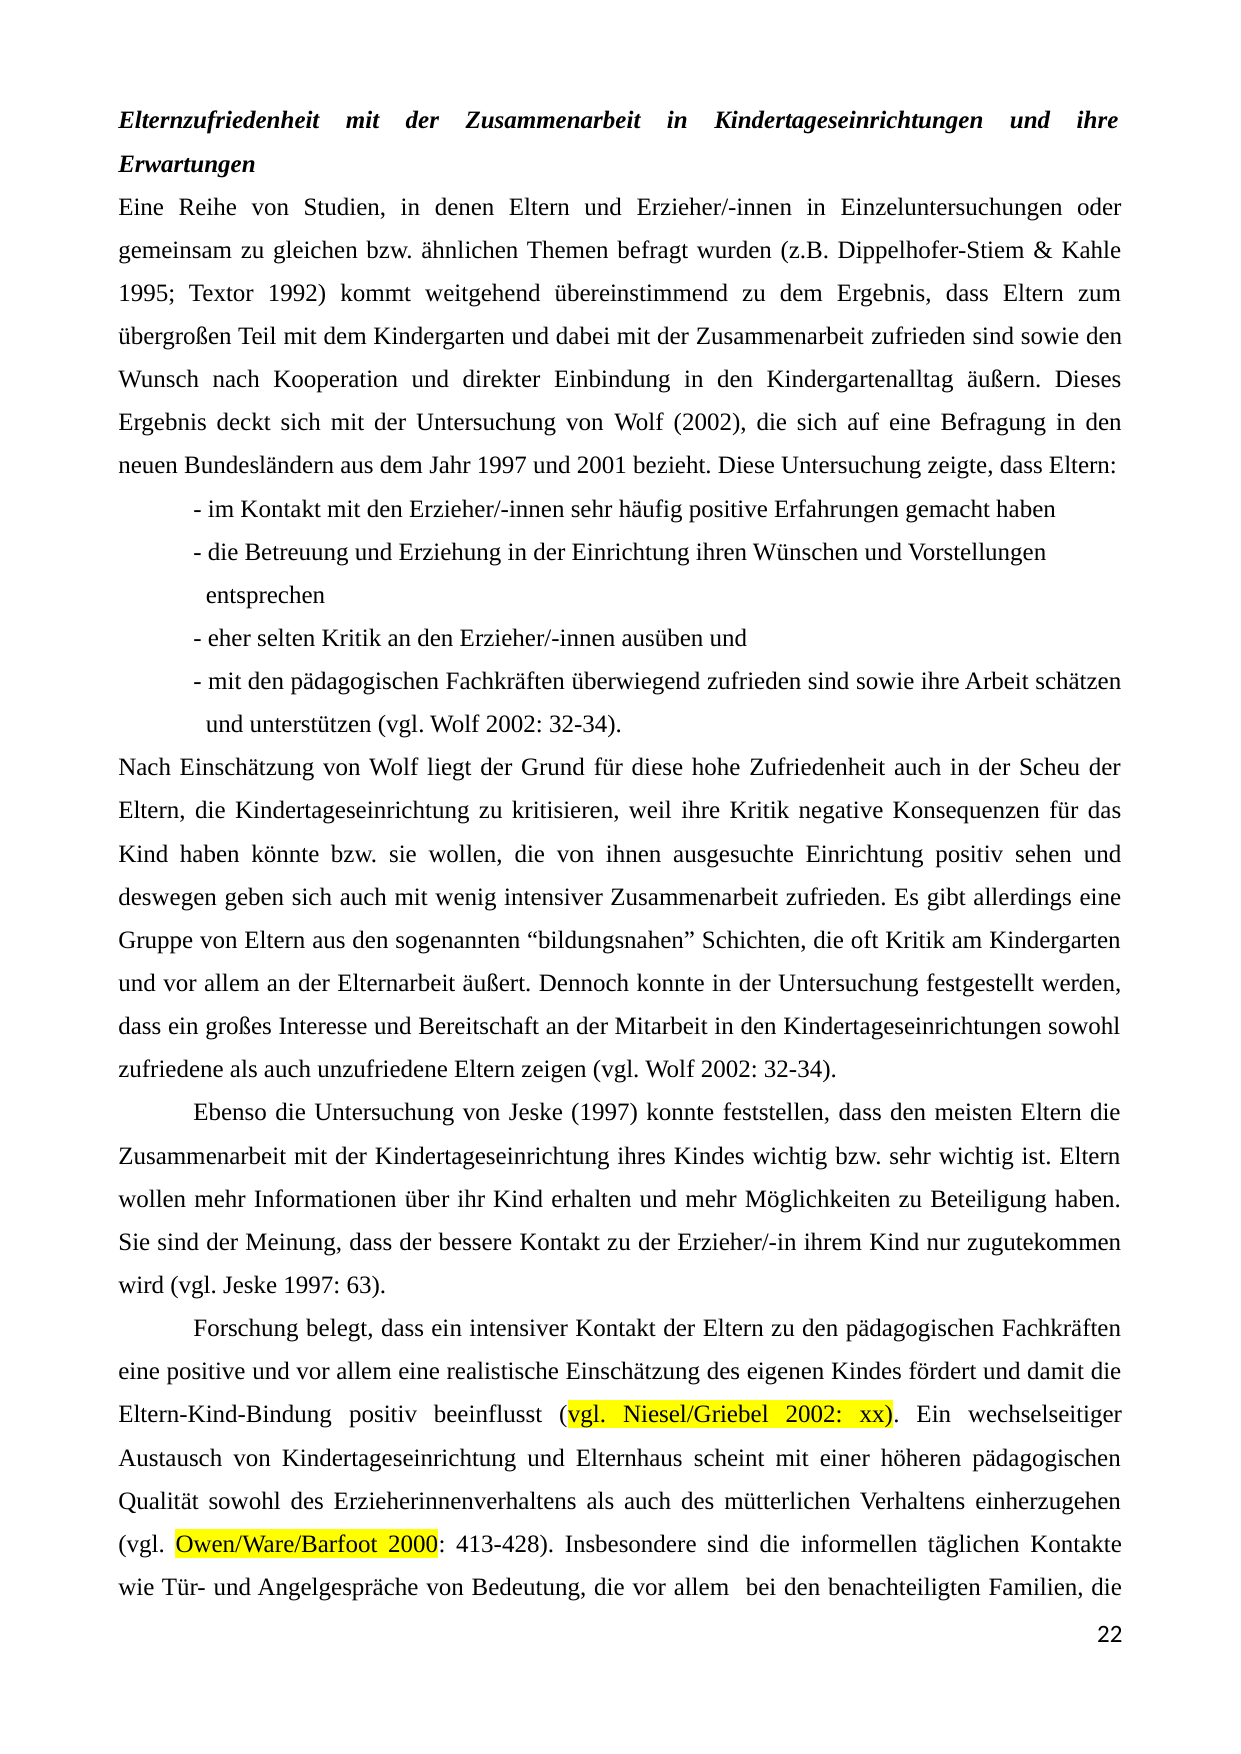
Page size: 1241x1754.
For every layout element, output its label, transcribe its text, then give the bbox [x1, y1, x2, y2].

text - die Betreuung und Erziehung in der Einrichtung ihren Wünschen und Vorstellungen entsprechen [118, 537, 1122, 609]
text - im Kontakt mit den Erzieher/-innen sehr häufig positive Erfahrungen gemacht haben [118, 494, 1122, 522]
text - mit den pädagogischen Fachkräften überwiegend zufrieden sind sowie ihre Arbeit schätzen und unterstützen (vgl. Wolf 2002: 32-34). [118, 666, 1122, 738]
text Elternzufriedenheit mit der Zusammenarbeit in Kindertageseinrichtungen und ihre Erwartungen [118, 106, 1122, 177]
text Forschung belegt, dass ein intensiver Kontakt der Eltern zu den pädagogischen Fachkräften eine positive und vor allem eine realistische Einschätzung des eigenen Kindes fördert und damit die Eltern-Kind-Bindung positiv beeinflusst (vgl. Niesel/Griebel 2002: xx). Ein wechselseitiger Austausch von Kindertageseinrichtung und Elternhaus scheint mit einer höheren pädagogischen Qualität sowohl des Erzieherinnenverhaltens als auch des mütterlichen Verhaltens einherzugehen (vgl. Owen/Ware/Barfoot 2000: 413-428). Insbesondere sind die informellen täglichen Kontakte wie Tür- und Angelgespräche von Bedeutung, die vor allem bei den benachteiligten Familien, die [118, 1313, 1122, 1601]
text Eine Reihe von Studien, in denen Eltern und Erzieher/-innen in Einzeluntersuchungen oder gemeinsam zu gleichen bzw. ähnlichen Themen befragt wurden (z.B. Dippelhofer-Stiem & Kahle 1995; Textor 1992) kommt weitgehend übereinstimmend zu dem Ergebnis, dass Eltern zum übergroßen Teil mit dem Kindergarten und dabei mit der Zusammenarbeit zufrieden sind sowie den Wunsch nach Kooperation und direkter Einbindung in den Kindergartenalltag äußern. Dieses Ergebnis deckt sich mit der Untersuchung von Wolf (2002), die sich auf eine Befragung in den neuen Bundesländern aus dem Jahr 1997 und 2001 bezieht. Diese Untersuchung zeigte, dass Eltern: [118, 192, 1122, 479]
text Nach Einschätzung von Wolf liegt der Grund für diese hohe Zufriedenheit auch in der Scheu der Eltern, die Kindertageseinrichtung zu kritisieren, weil ihre Kritik negative Konsequenzen für das Kind haben könnte bzw. sie wollen, die von ihnen ausgesuchte Einrichtung positiv sehen und deswegen geben sich auch mit wenig intensiver Zusammenarbeit zufrieden. Es gibt allerdings eine Gruppe von Eltern aus den sogenannten “bildungsnahen” Schichten, die oft Kritik am Kindergarten und vor allem an der Elternarbeit äußert. Dennoch konnte in der Untersuchung festgestellt werden, dass ein großes Interesse und Bereitschaft an der Mitarbeit in den Kindertageseinrichtungen sowohl zufriedene als auch unzufriedene Eltern zeigen (vgl. Wolf 2002: 32-34). [81, 752, 1122, 1083]
text Ebenso die Untersuchung von Jeske (1997) konnte feststellen, dass den meisten Eltern die Zusammenarbeit mit der Kindertageseinrichtung ihres Kindes wichtig bzw. sehr wichtig ist. Eltern wollen mehr Informationen über ihr Kind erhalten und mehr Möglichkeiten zu Beteiligung haben. Sie sind der Meinung, dass der bessere Kontakt zu der Erzieher/-in ihrem Kind nur zugutekommen wird (vgl. Jeske 1997: 63). [118, 1097, 1122, 1299]
text - eher selten Kritik an den Erzieher/-innen ausüben und [118, 623, 1122, 652]
